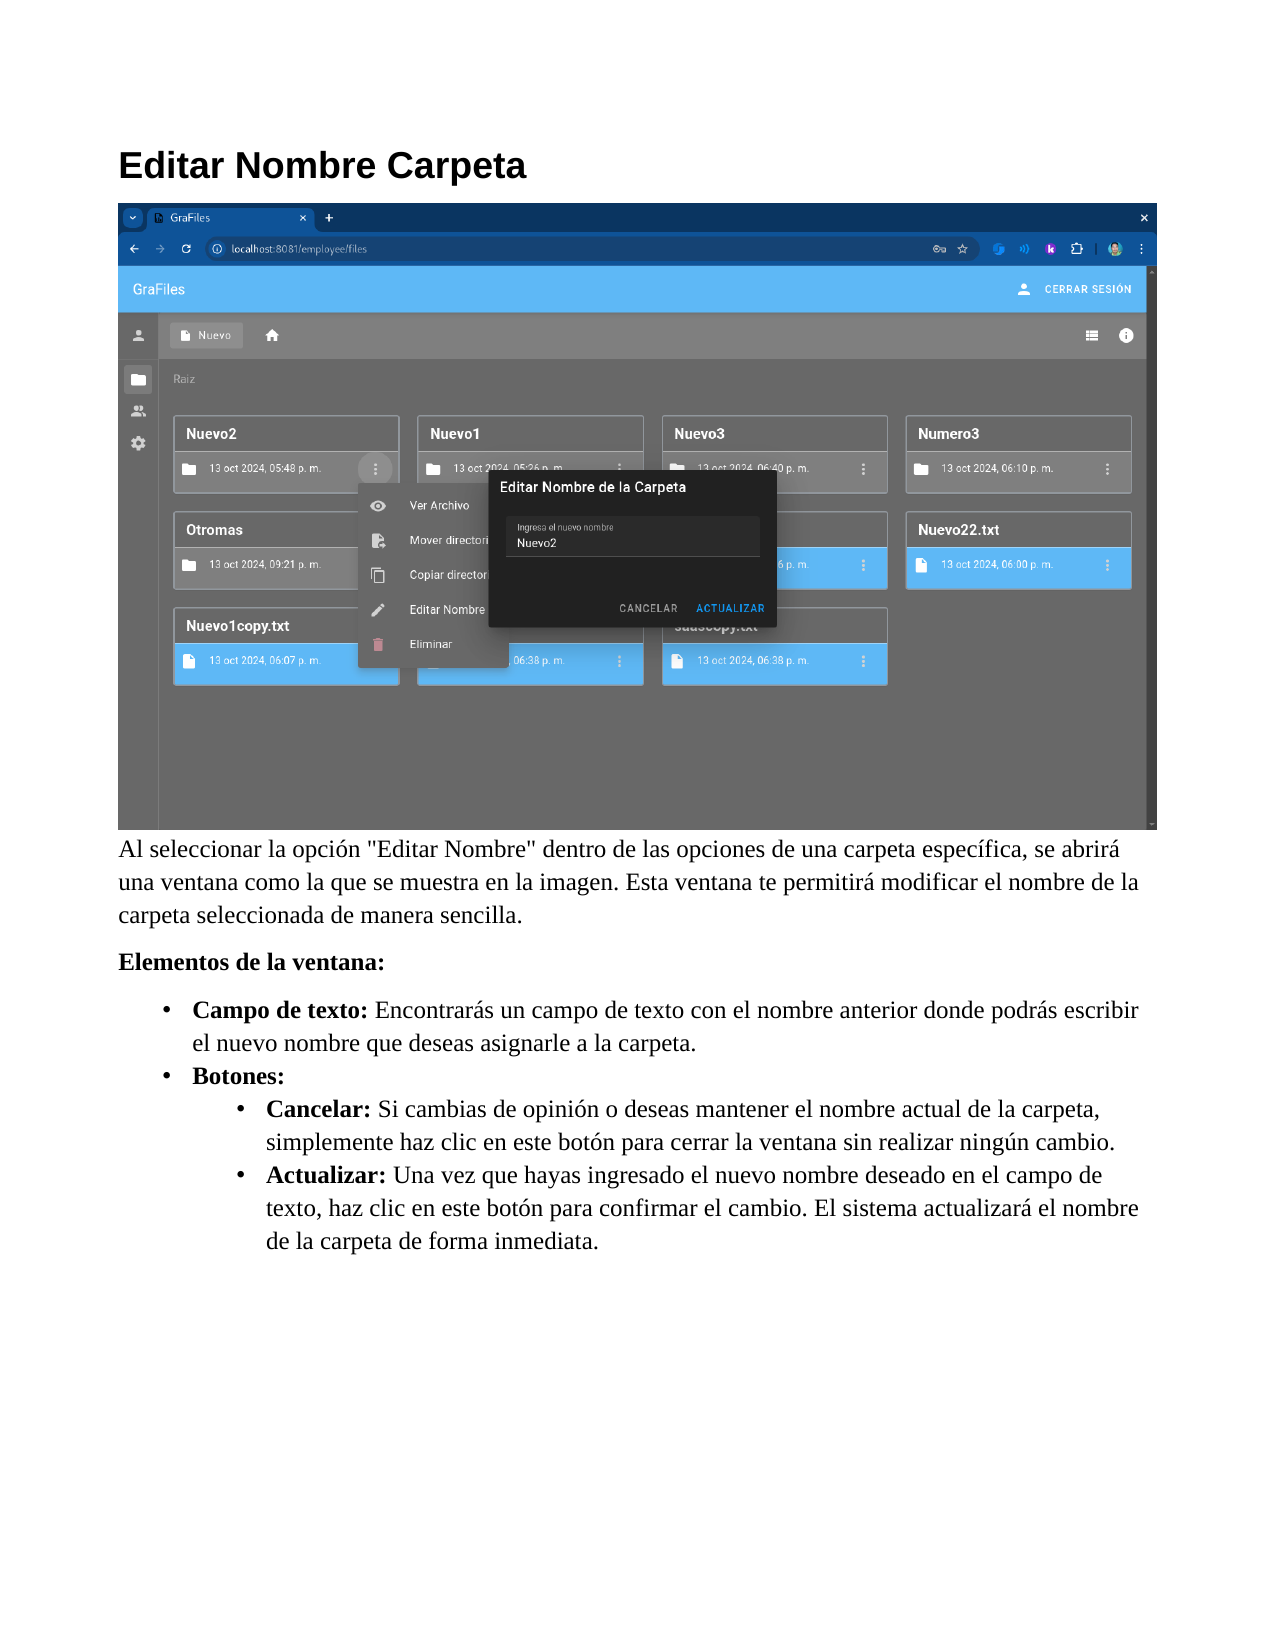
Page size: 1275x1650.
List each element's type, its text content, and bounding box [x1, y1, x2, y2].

list Actualizar: Una vez que hayas ingresado el nuevo nombre deseado en el campo de texto, haz clic en este botón para confirmar el cambio. El sistema actualizará el nombre de la carpeta de forma inmediata. [236, 1160, 1157, 1255]
list Cancelar: Si cambias de opinión o deseas mantener el nombre actual de la carpeta, simplemente haz clic en este botón para cerrar la ventana sin realizar ningún cambio. [236, 1094, 1157, 1156]
subtitle Editar Nombre Carpeta [118, 143, 1157, 186]
list Botones: [162, 1061, 1157, 1090]
picture [118, 203, 1157, 830]
text Al seleccionar la opción "Editar Nombre" dentro de las opciones de una carpeta específica, se abrirá una ventana como la que se muestra en la imagen. Esta ventana te permitirá modificar el nombre de la carpeta seleccionada de manera sencilla. [118, 830, 1157, 928]
text Elementos de la ventana: [118, 947, 1157, 976]
list Campo de texto: Encontrarás un campo de texto con el nombre anterior donde podrás escribir el nuevo nombre que deseas asignarle a la carpeta. [162, 995, 1157, 1057]
